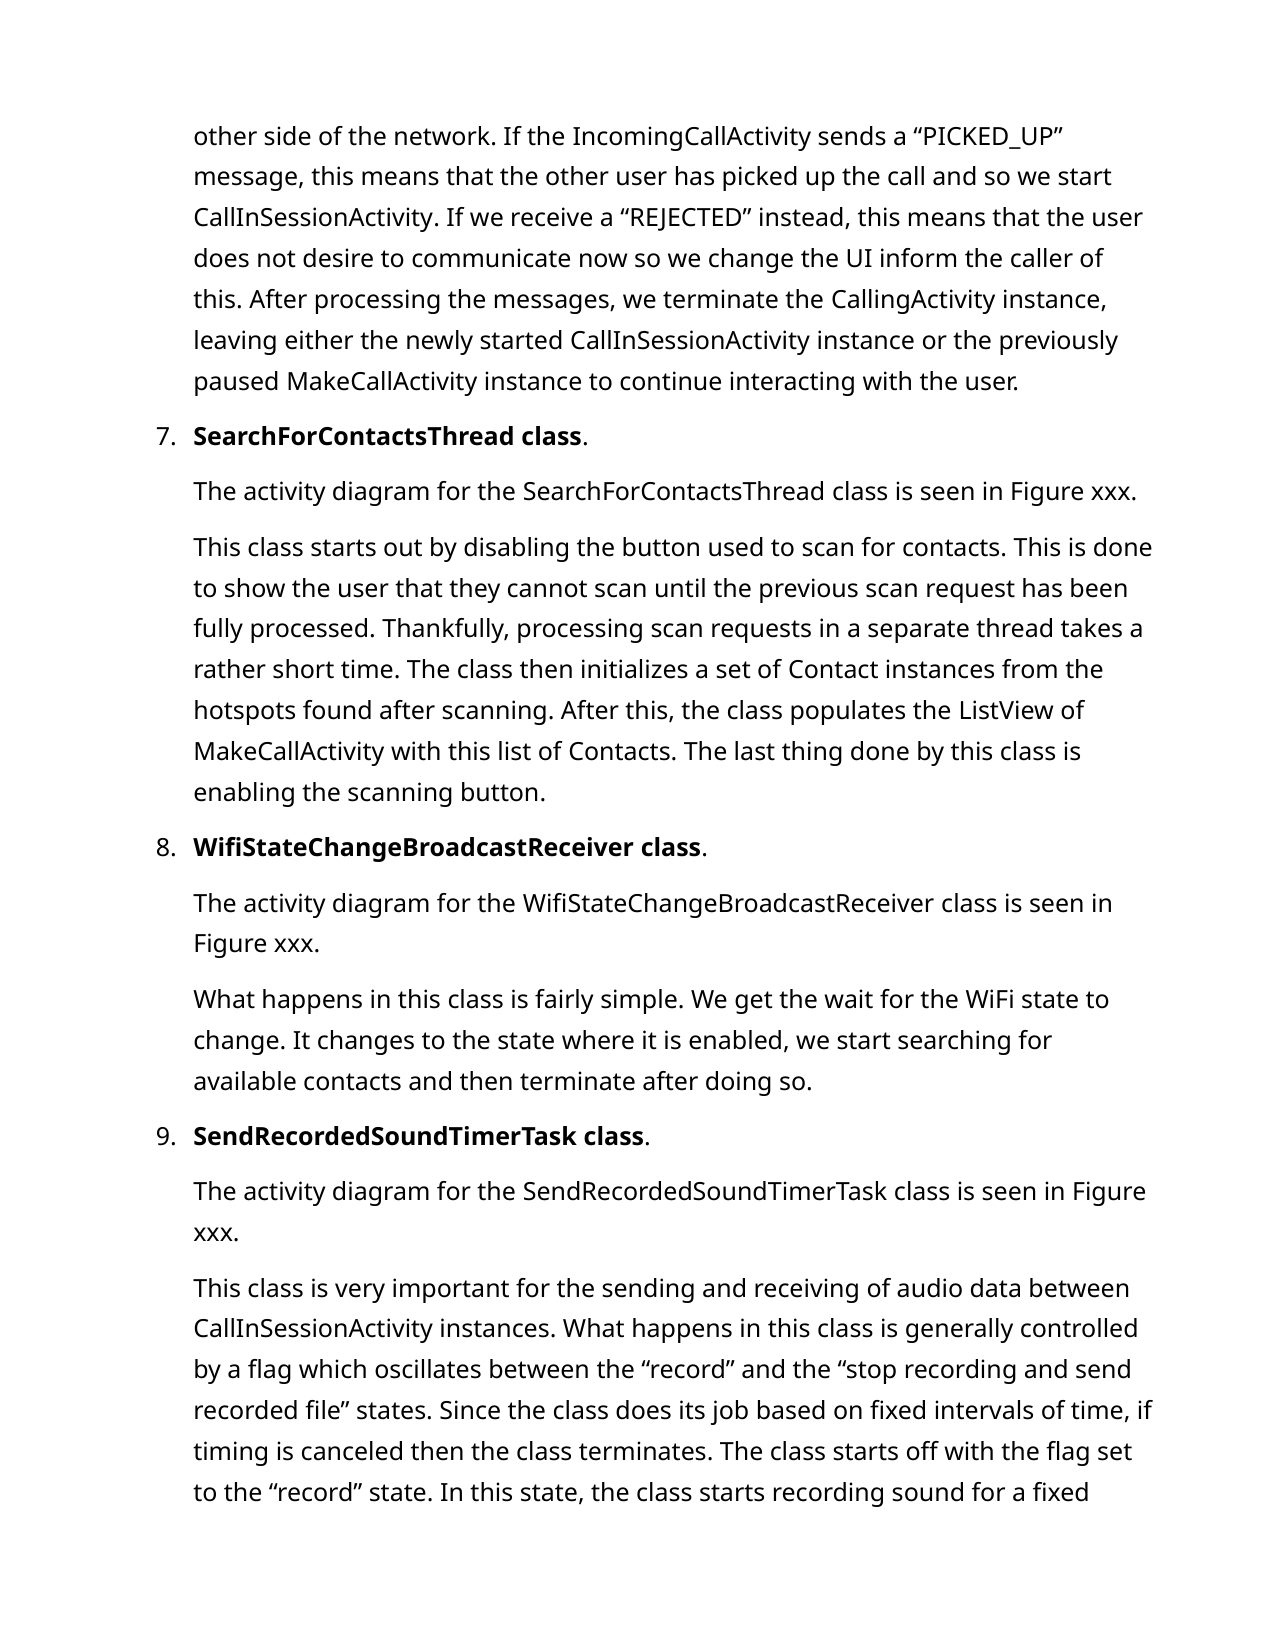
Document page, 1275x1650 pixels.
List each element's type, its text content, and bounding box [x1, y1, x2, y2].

list What happens in this class is fairly simple. We get the wait for the WiFi state to change. It changes to the state where it is enabled, we start searching for available contacts and then terminate after doing so. [156, 981, 1157, 1097]
list The activity diagram for the SearchForContactsThread class is seen in Figure xxx. [156, 474, 1157, 508]
list This class is very important for the sending and receiving of audio data between CallInSessionActivity instances. What happens in this class is generally controlled by a flag which oscillates between the “record” and the “stop recording and send recorded file” states. Since the class does its job based on fixed intervals of time, if timing is canceled then the class terminates. The class starts off with the flag set to the “record” state. In this state, the class starts recording sound for a fixed [156, 1270, 1157, 1508]
list WifiStateChangeBroadcastReceiver class. [156, 830, 1157, 864]
list SearchForContactsThread class. [156, 418, 1157, 453]
list The activity diagram for the WifiStateChangeBroadcastReceiver class is seen in Figure xxx. [156, 885, 1157, 960]
list The activity diagram for the SendRecordedSoundTimerTask class is seen in Figure xxx. [156, 1174, 1157, 1249]
list SendRecordedSoundTimerTask class. [156, 1118, 1157, 1153]
list other side of the network. If the IncomingCallActivity sends a “PICKED_UP” message, this means that the other user has picked up the call and so we start CallInSessionActivity. If we receive a “REJECTED” instead, this means that the user does not desire to communicate now so we change the UI inform the caller of this. After processing the messages, we terminate the CallingActivity instance, leaving either the newly started CallInSessionActivity instance or the previously paused MakeCallActivity instance to continue interacting with the user. [156, 118, 1157, 397]
list This class starts out by disabling the button used to scan for contacts. This is done to show the user that they cannot scan until the previous scan request has been fully processed. Thankfully, processing scan requests in a separate thread takes a rather short time. The class then initializes a set of Contact instances from the hotspots found after scanning. After this, the class populates the ListView of MakeCallActivity with this list of Contacts. The last thing done by this class is enabling the scanning button. [156, 529, 1157, 808]
